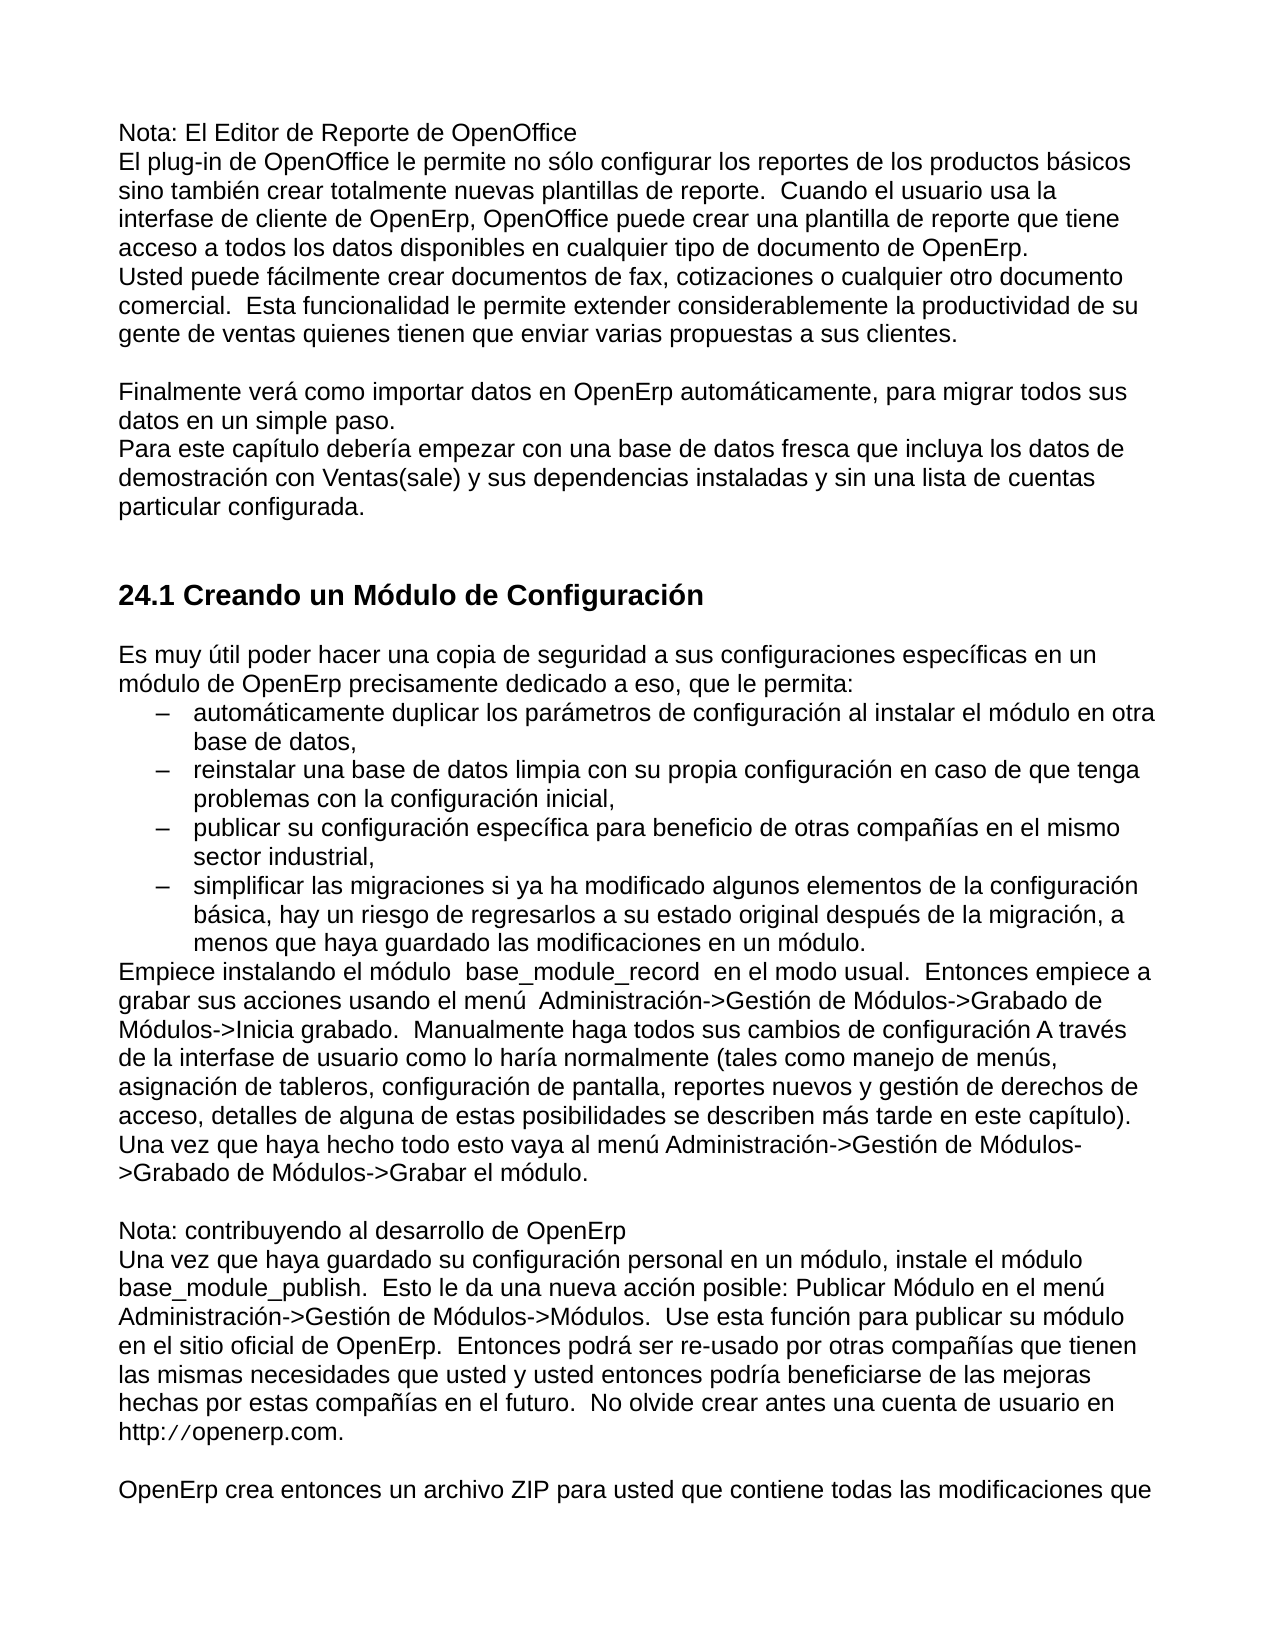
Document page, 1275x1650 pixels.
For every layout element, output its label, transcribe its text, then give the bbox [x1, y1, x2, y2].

text El plug-in de OpenOffice le permite no sólo configurar los reportes de los productos básicos sino también crear totalmente nuevas plantillas de reporte. Cuando el usuario usa la interfase de cliente de OpenErp, OpenOffice puede crear una plantilla de reporte que tiene acceso a todos los datos disponibles en cualquier tipo de documento de OpenErp. [118, 147, 1157, 262]
text Usted puede fácilmente crear documentos de fax, cotizaciones o cualquier otro documento comercial. Esta funcionalidad le permite extender considerablemente la productividad de su gente de ventas quienes tienen que enviar varias propuestas a sus clientes. [118, 262, 1157, 348]
list publicar su configuración específica para beneficio de otras compañías en el mismo sector industrial, [156, 813, 1157, 871]
text OpenErp crea entonces un archivo ZIP para usted que contiene todas las modificaciones que [118, 1476, 1157, 1504]
text 24.1 Creando un Módulo de Configuración [118, 578, 1157, 612]
text Finalmente verá como importar datos en OpenErp automáticamente, para migrar todos sus datos en un simple paso. [118, 377, 1157, 434]
list simplificar las migraciones si ya ha modificado algunos elementos de la configuración básica, hay un riesgo de regresarlos a su estado original después de la migración, a menos que haya guardado las modificaciones en un módulo. [156, 871, 1157, 957]
text Es muy útil poder hacer una copia de seguridad a sus configuraciones específicas en un módulo de OpenErp precisamente dedicado a eso, que le permita: [118, 640, 1157, 698]
text Empiece instalando el módulo base_module_record en el modo usual. Entonces empiece a grabar sus acciones usando el menú Administración->Gestión de Módulos->Grabado de Módulos->Inicia grabado. Manualmente haga todos sus cambios de configuración A través de la interfase de usuario como lo haría normalmente (tales como manejo de menús, asignación de tableros, configuración de pantalla, reportes nuevos y gestión de derechos de acceso, detalles de alguna de estas posibilidades se describen más tarde en este capítulo). [118, 957, 1157, 1129]
text Nota: El Editor de Reporte de OpenOffice [118, 118, 1157, 147]
text Para este capítulo debería empezar con una base de datos fresca que incluya los datos de demostración con Ventas(sale) y sus dependencias instaladas y sin una lista de cuentas particular configurada. [118, 434, 1157, 521]
text Una vez que haya guardado su configuración personal en un módulo, instale el módulo base_module_publish. Esto le da una nueva acción posible: Publicar Módulo en el menú Administración->Gestión de Módulos->Módulos. Use esta función para publicar su módulo en el sitio oficial de OpenErp. Entonces podrá ser re-usado por otras compañías que tienen las mismas necesidades que usted y usted entonces podría beneficiarse de las mejoras hechas por estas compañías en el futuro. No olvide crear antes una cuenta de usuario en http://openerp.com. [118, 1244, 1157, 1447]
list reinstalar una base de datos limpia con su propia configuración en caso de que tenga problemas con la configuración inicial, [156, 756, 1157, 813]
list automáticamente duplicar los parámetros de configuración al instalar el módulo en otra base de datos, [156, 698, 1157, 756]
text Nota: contribuyendo al desarrollo de OpenErp [118, 1216, 1157, 1244]
text Una vez que haya hecho todo esto vaya al menú Administración->Gestión de Módulos->Grabado de Módulos->Grabar el módulo. [118, 1129, 1157, 1187]
